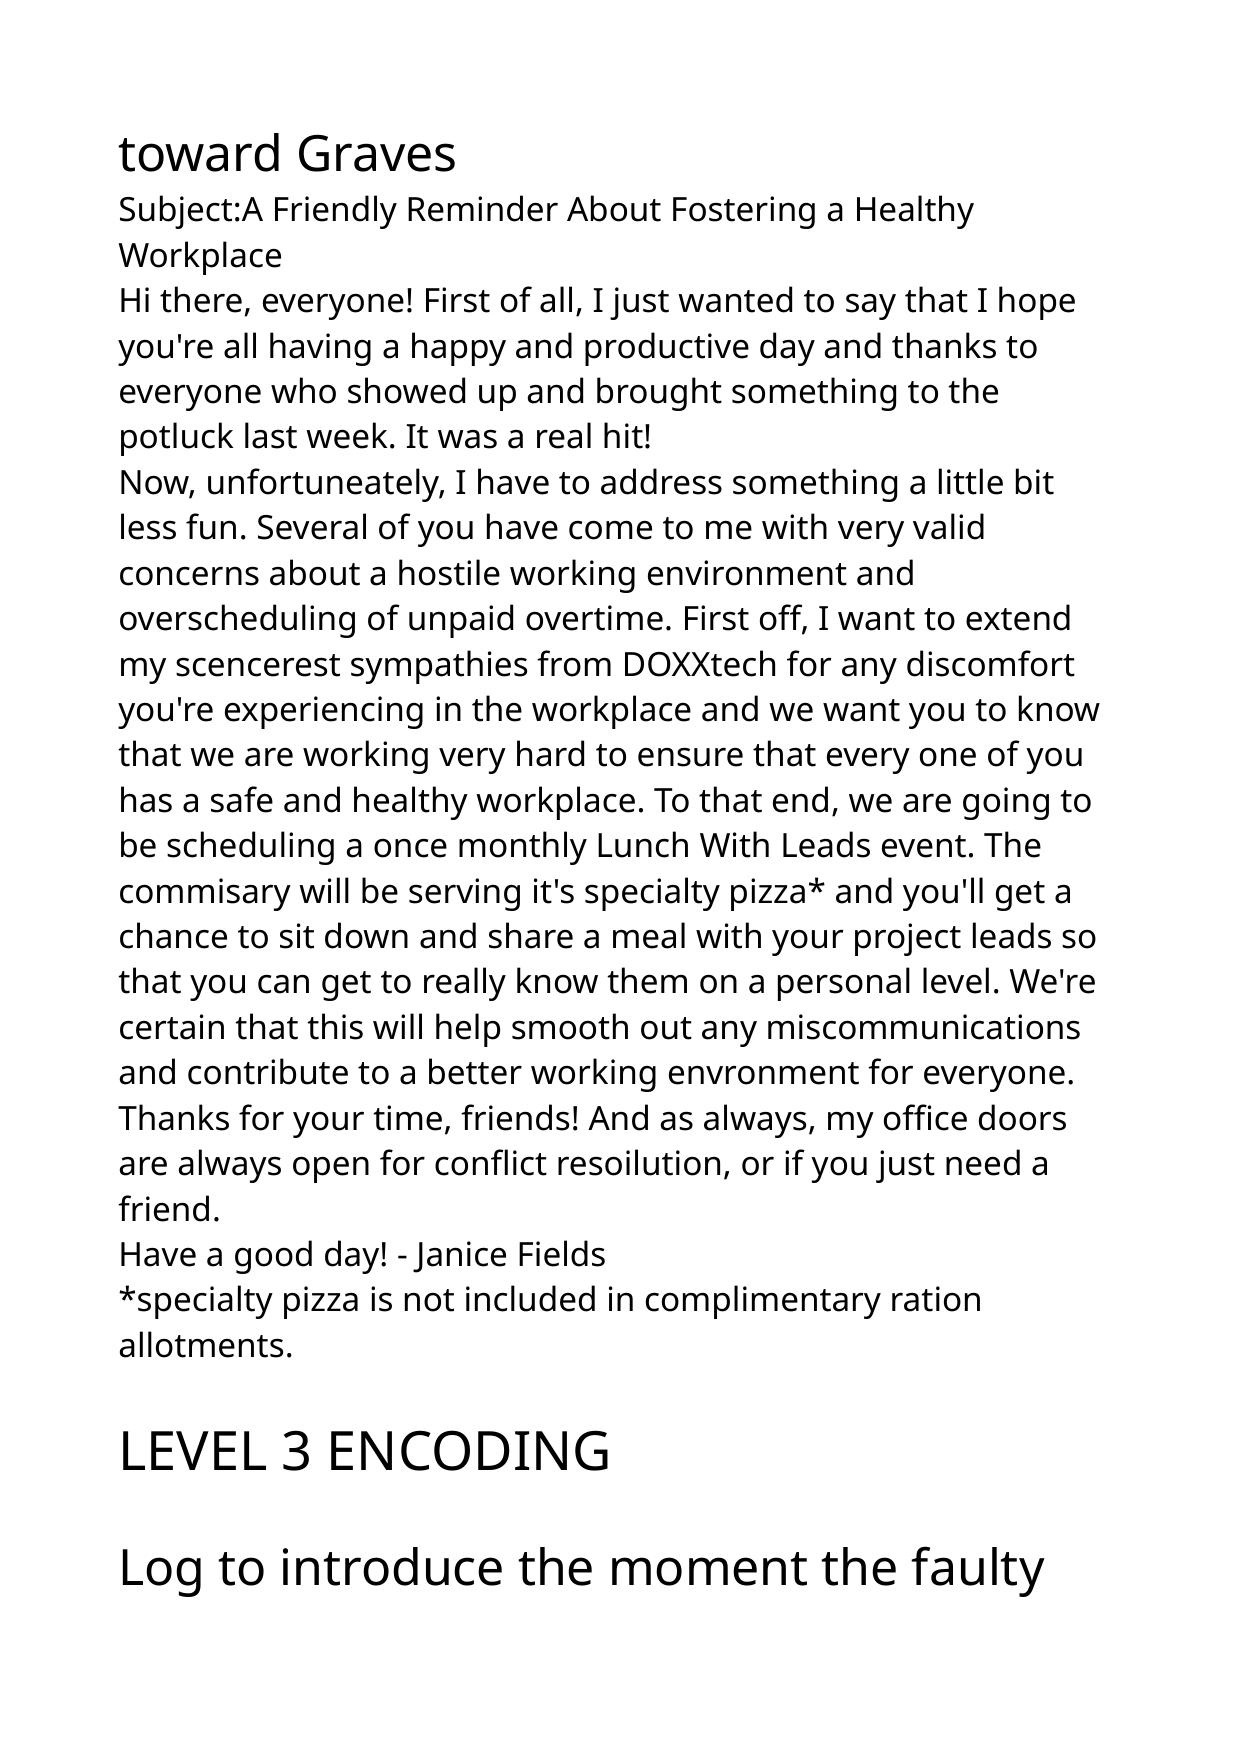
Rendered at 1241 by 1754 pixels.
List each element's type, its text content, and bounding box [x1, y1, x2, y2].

text Hi there, everyone! First of all, I just wanted to say that I hope you're all having a happy and productive day and thanks to everyone who showed up and brought something to the potluck last week. It was a real hit! [118, 277, 1122, 459]
text Thanks for your time, friends! And as always, my office doors are always open for conflict resoilution, or if you just need a friend. [118, 1094, 1122, 1231]
text toward Graves [118, 118, 1122, 186]
text Log to introduce the moment the faulty [118, 1532, 1122, 1600]
text LEVEL 3 ENCODING [118, 1412, 1122, 1486]
text *specialty pizza is not included in complimentary ration allotments. [118, 1276, 1122, 1367]
text Subject:A Friendly Reminder About Fostering a Healthy Workplace [118, 186, 1122, 277]
text Now, unfortuneately, I have to address something a little bit less fun. Several of you have come to me with very valid concerns about a hostile working environment and overscheduling of unpaid overtime. First off, I want to extend my scencerest sympathies from DOXXtech for any discomfort you're experiencing in the workplace and we want you to know that we are working very hard to ensure that every one of you has a safe and healthy workplace. To that end, we are going to be scheduling a once monthly Lunch With Leads event. The commisary will be serving it's specialty pizza* and you'll get a chance to sit down and share a meal with your project leads so that you can get to really know them on a personal level. We're certain that this will help smooth out any miscommunications and contribute to a better working envronment for everyone. [118, 459, 1122, 1094]
text Have a good day! - Janice Fields [118, 1231, 1122, 1276]
